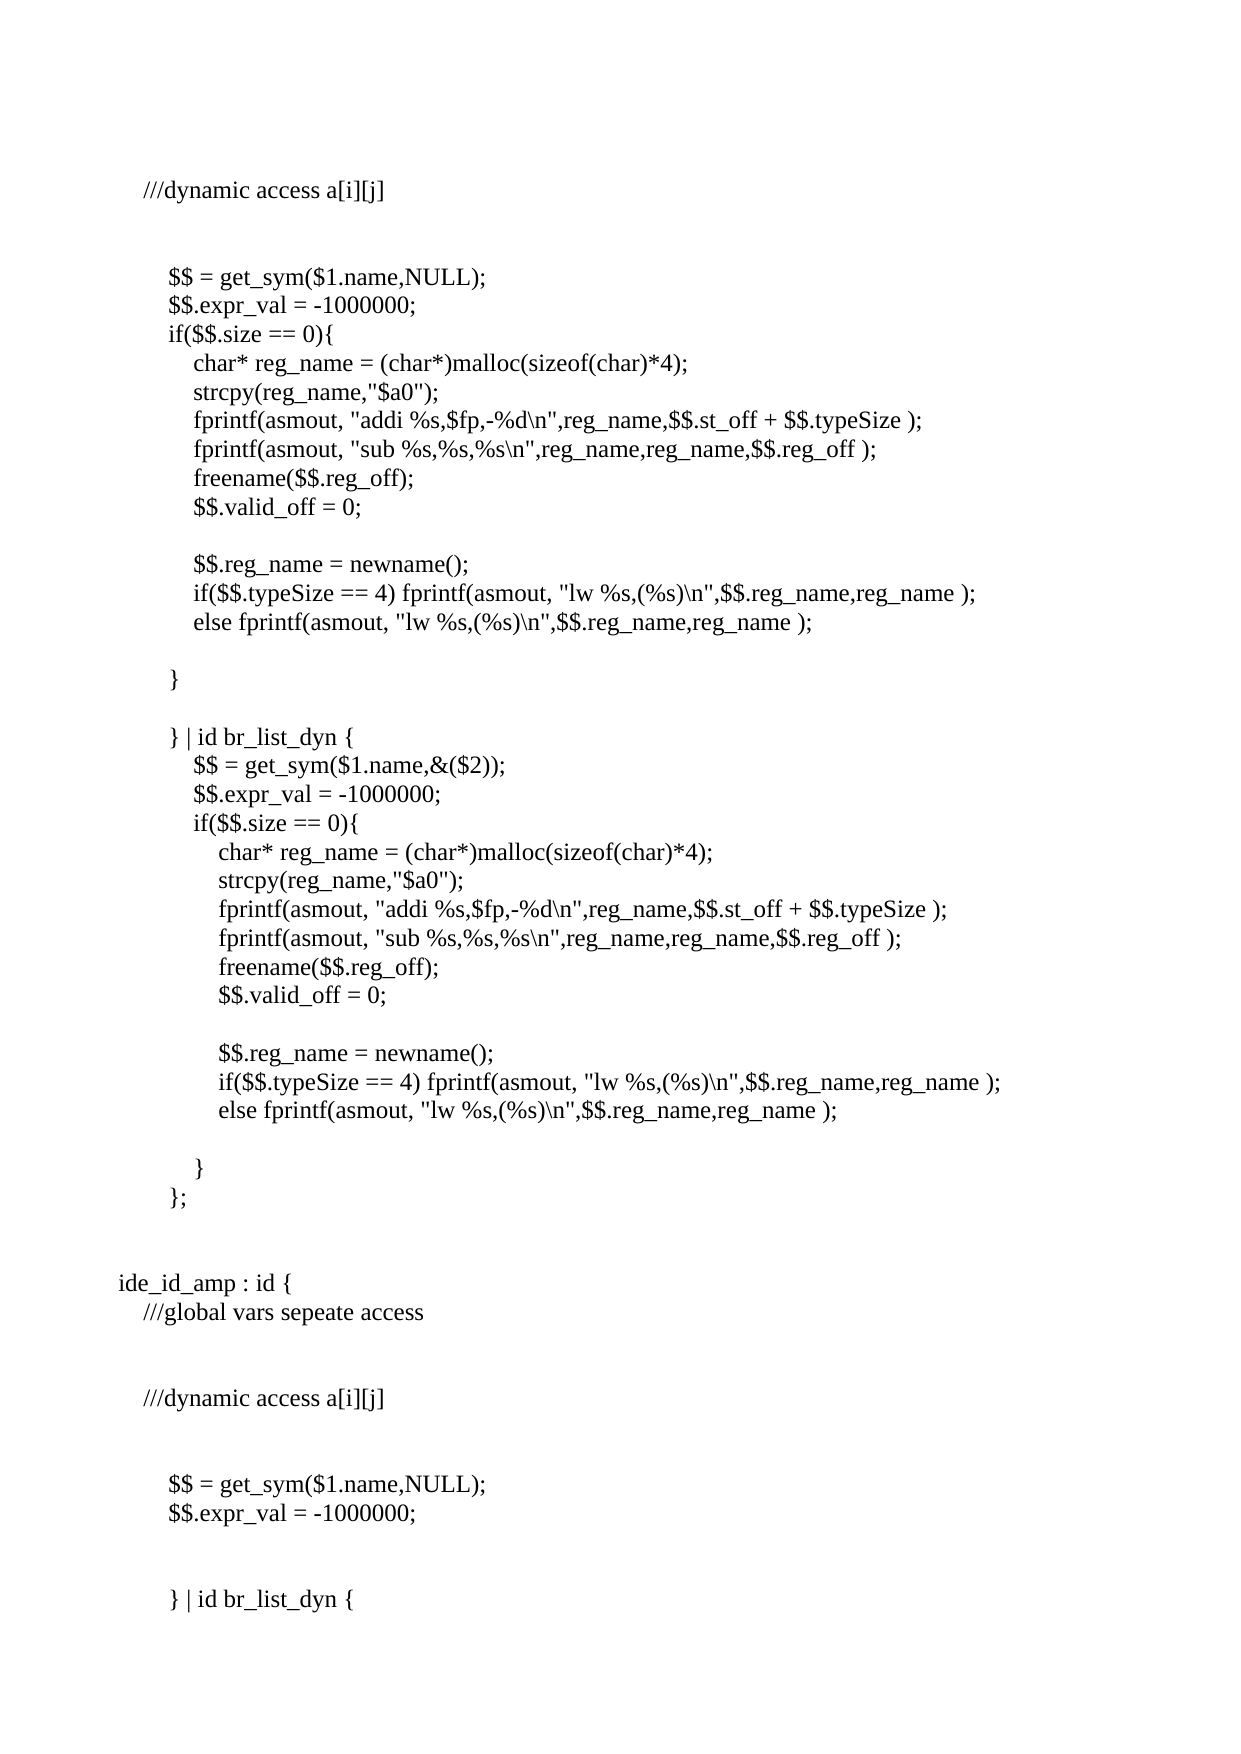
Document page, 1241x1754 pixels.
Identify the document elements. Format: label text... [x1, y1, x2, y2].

text char* reg_name = (char*)malloc(sizeof(char)*4); [118, 348, 1122, 377]
text char* reg_name = (char*)malloc(sizeof(char)*4); [118, 837, 1122, 866]
text if($$.size == 0){ [118, 808, 1122, 837]
text ///global vars sepeate access [118, 1297, 1122, 1326]
text if($$.size == 0){ [118, 319, 1122, 348]
text } [118, 664, 1122, 693]
text freename($$.reg_off); [118, 463, 1122, 492]
text $$ = get_sym($1.name,&($2)); [118, 751, 1122, 779]
text } | id br_list_dyn { [118, 1584, 1122, 1613]
text $$.expr_val = -1000000; [118, 291, 1122, 319]
text $$.expr_val = -1000000; [118, 779, 1122, 808]
text $$.expr_val = -1000000; [118, 1498, 1122, 1527]
text fprintf(asmout, "addi %s,$fp,-%d\n",reg_name,$$.st_off + $$.typeSize ); [118, 894, 1122, 923]
text $$ = get_sym($1.name,NULL); [118, 1469, 1122, 1498]
text freename($$.reg_off); [118, 952, 1122, 981]
text } | id br_list_dyn { [118, 722, 1122, 751]
text ///dynamic access a[i][j] [118, 176, 1122, 204]
text fprintf(asmout, "addi %s,$fp,-%d\n",reg_name,$$.st_off + $$.typeSize ); [118, 406, 1122, 434]
text if($$.typeSize == 4) fprintf(asmout, "lw %s,(%s)\n",$$.reg_name,reg_name ); [118, 1067, 1122, 1096]
text strcpy(reg_name,"$a0"); [118, 377, 1122, 406]
text }; [118, 1182, 1122, 1211]
text fprintf(asmout, "sub %s,%s,%s\n",reg_name,reg_name,$$.reg_off ); [118, 923, 1122, 952]
text $$.reg_name = newname(); [118, 1038, 1122, 1067]
text else fprintf(asmout, "lw %s,(%s)\n",$$.reg_name,reg_name ); [118, 607, 1122, 636]
text ide_id_amp : id { [118, 1268, 1122, 1297]
text fprintf(asmout, "sub %s,%s,%s\n",reg_name,reg_name,$$.reg_off ); [118, 434, 1122, 463]
text ///dynamic access a[i][j] [118, 1383, 1122, 1412]
text else fprintf(asmout, "lw %s,(%s)\n",$$.reg_name,reg_name ); [118, 1096, 1122, 1124]
text $$.valid_off = 0; [118, 492, 1122, 521]
text strcpy(reg_name,"$a0"); [118, 866, 1122, 894]
text $$.reg_name = newname(); [118, 549, 1122, 578]
text } [118, 1153, 1122, 1182]
text $$.valid_off = 0; [118, 981, 1122, 1009]
text if($$.typeSize == 4) fprintf(asmout, "lw %s,(%s)\n",$$.reg_name,reg_name ); [118, 578, 1122, 607]
text $$ = get_sym($1.name,NULL); [118, 262, 1122, 291]
